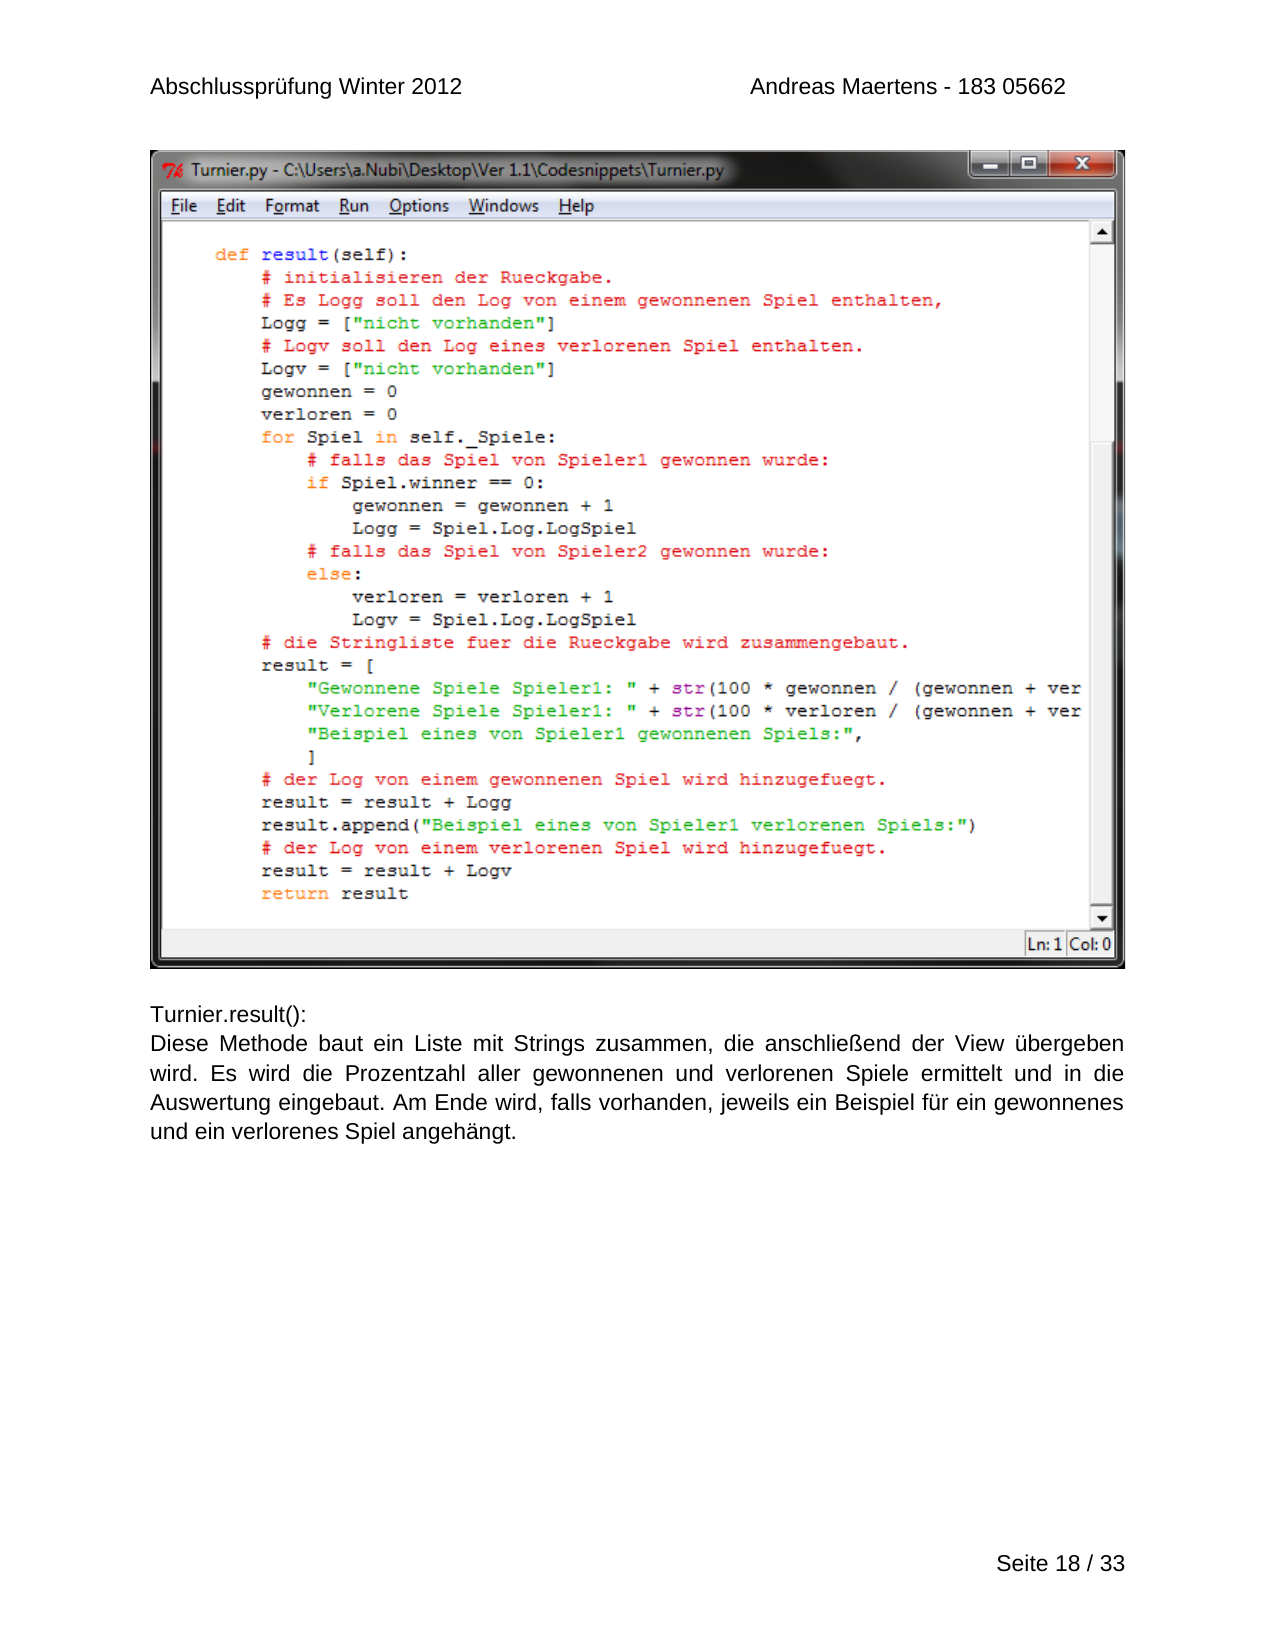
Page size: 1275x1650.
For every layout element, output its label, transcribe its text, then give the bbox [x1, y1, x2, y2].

picture [150, 150, 1125, 969]
text Diese Methode baut ein Liste mit Strings zusammen, die anschließend der View übergeben wird. Es wird die Prozentzahl aller gewonnenen und verlorenen Spiele ermittelt und in die Auswertung eingebaut. Am Ende wird, falls vorhanden, jeweils ein Beispiel für ein gewonnenes und ein verlorenes Spiel angehängt. [150, 1031, 1125, 1144]
text Turnier.result(): [150, 1001, 1125, 1027]
